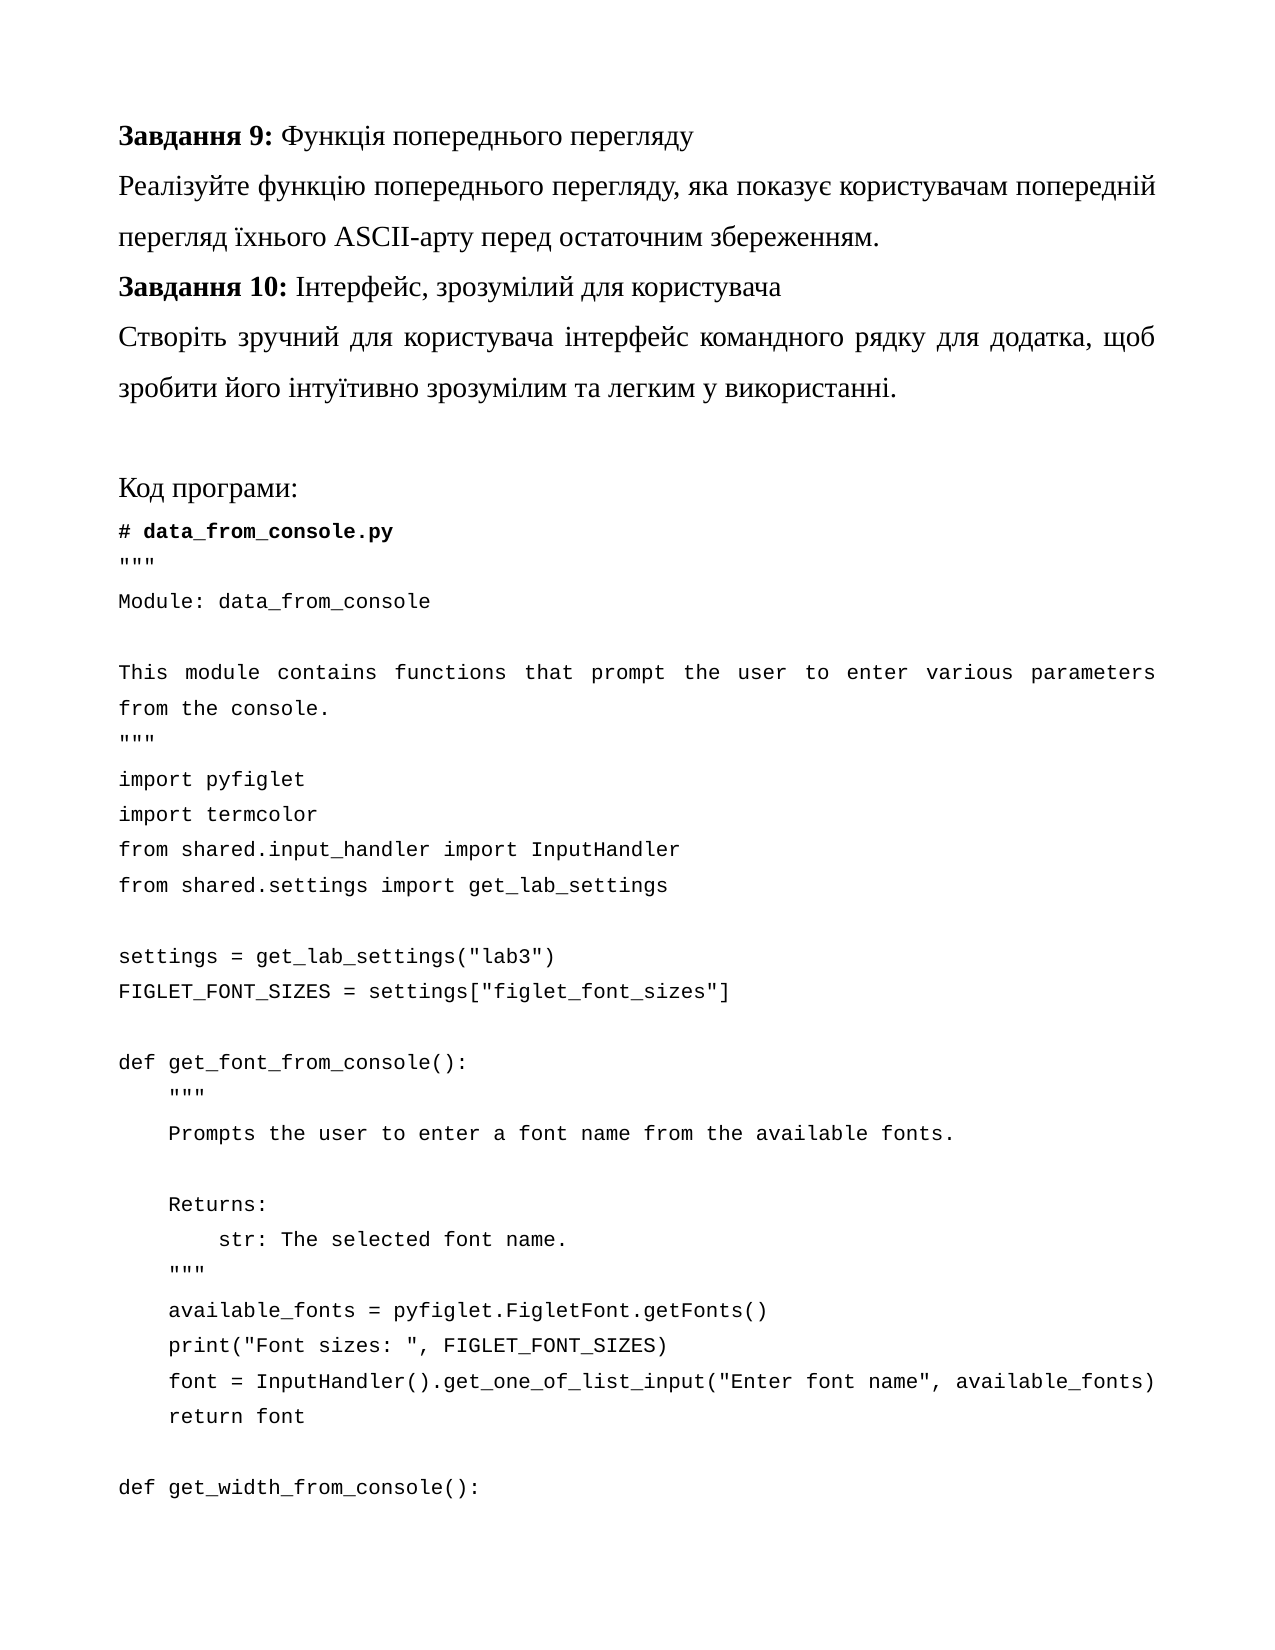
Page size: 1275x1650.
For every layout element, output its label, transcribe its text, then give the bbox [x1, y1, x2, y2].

text str: The selected font name. [118, 1229, 1157, 1253]
text from shared.input_handler import InputHandler [118, 839, 1157, 863]
text """ [118, 1264, 1157, 1288]
text print("Font sizes: ", FIGLET_FONT_SIZES) [118, 1335, 1157, 1359]
text Створіть зручний для користувача інтерфейс командного рядку для додатка, щоб зробити його інтуїтивно зрозумілим та легким у використанні. [118, 319, 1157, 403]
text settings = get_lab_settings("lab3") [118, 946, 1157, 969]
text FIGLET_FONT_SIZES = settings["figlet_font_sizes"] [118, 981, 1157, 1005]
text """ [118, 1087, 1157, 1111]
text return font [118, 1406, 1157, 1430]
text def get_font_from_console(): [118, 1052, 1157, 1076]
text def get_width_from_console(): [118, 1477, 1157, 1501]
text Завдання 10: Інтерфейс, зрозумілий для користувача [118, 269, 1157, 303]
text This module contains functions that prompt the user to enter various parameters from the console. [118, 662, 1157, 721]
text import termcolor [118, 804, 1157, 828]
text """ [118, 733, 1157, 757]
text Module: data_from_console [118, 591, 1157, 615]
text font = InputHandler().get_one_of_list_input("Enter font name", available_fonts) [118, 1371, 1157, 1394]
text # data_from_console.py [118, 521, 1157, 544]
text from shared.settings import get_lab_settings [118, 875, 1157, 898]
text """ [118, 556, 1157, 580]
text available_fonts = pyfiglet.FigletFont.getFonts() [118, 1300, 1157, 1323]
text Реалізуйте функцію попереднього перегляду, яка показує користувачам попередній перегляд їхнього ASCII-арту перед остаточним збереженням. [118, 168, 1157, 252]
text Завдання 9: Функція попереднього перегляду [118, 118, 1157, 152]
text Prompts the user to enter a font name from the available fonts. [118, 1123, 1157, 1146]
text Returns: [118, 1193, 1157, 1217]
text Код програми: [118, 470, 1157, 504]
text import pyfiglet [118, 768, 1157, 792]
